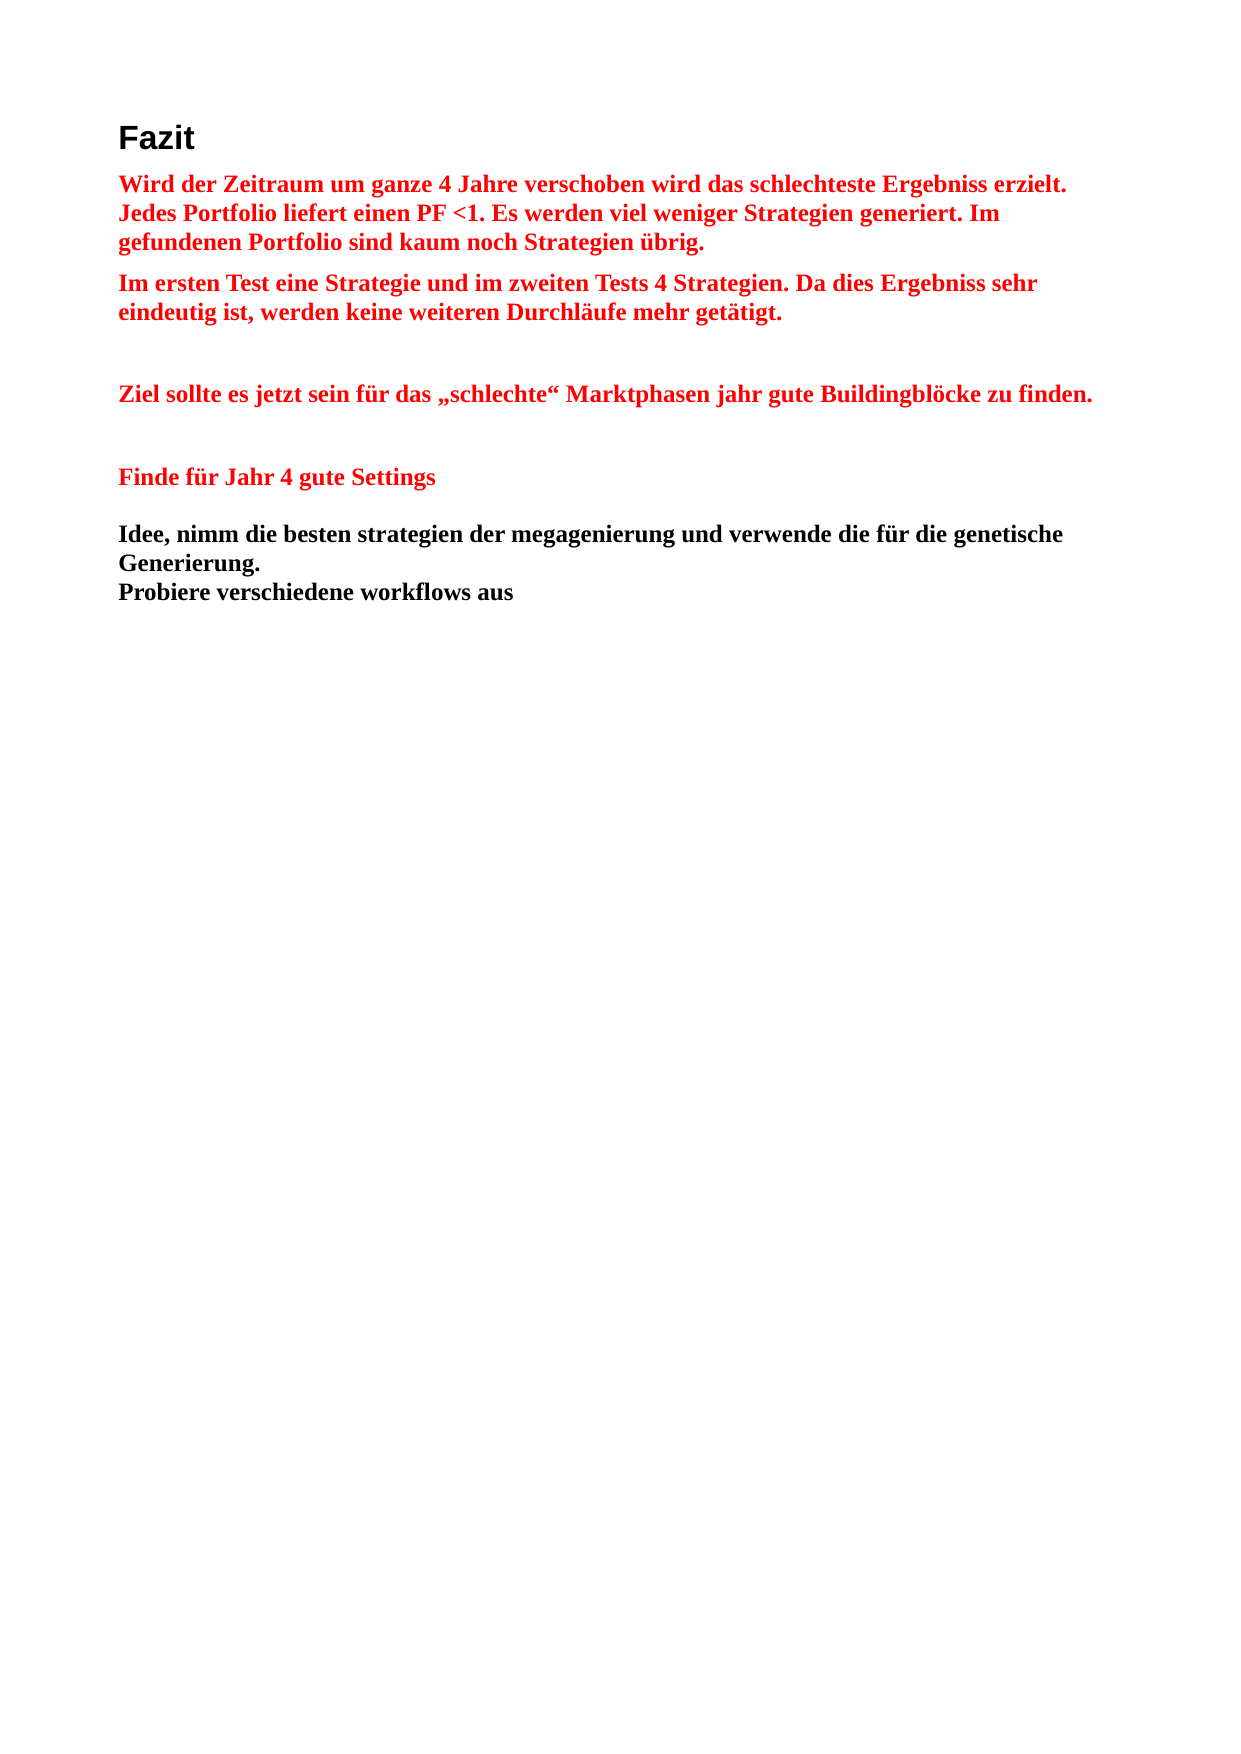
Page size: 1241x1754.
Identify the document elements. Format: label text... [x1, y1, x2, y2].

text Probiere verschiedene workflows aus [118, 577, 1122, 606]
text Ziel sollte es jetzt sein für das „schlechte“ Marktphasen jahr gute Buildingblöcke zu finden. [118, 379, 1122, 408]
subtitle Fazit [118, 118, 1122, 157]
text Im ersten Test eine Strategie und im zweiten Tests 4 Strategien. Da dies Ergebniss sehr eindeutig ist, werden keine weiteren Durchläufe mehr getätigt. [118, 268, 1122, 326]
text Idee, nimm die besten strategien der megagenierung und verwende die für die genetische Generierung. [118, 519, 1122, 577]
text Wird der Zeitraum um ganze 4 Jahre verschoben wird das schlechteste Ergebniss erzielt. Jedes Portfolio liefert einen PF <1. Es werden viel weniger Strategien generiert. Im gefundenen Portfolio sind kaum noch Strategien übrig. [118, 169, 1122, 256]
text Finde für Jahr 4 gute Settings [118, 462, 1122, 491]
